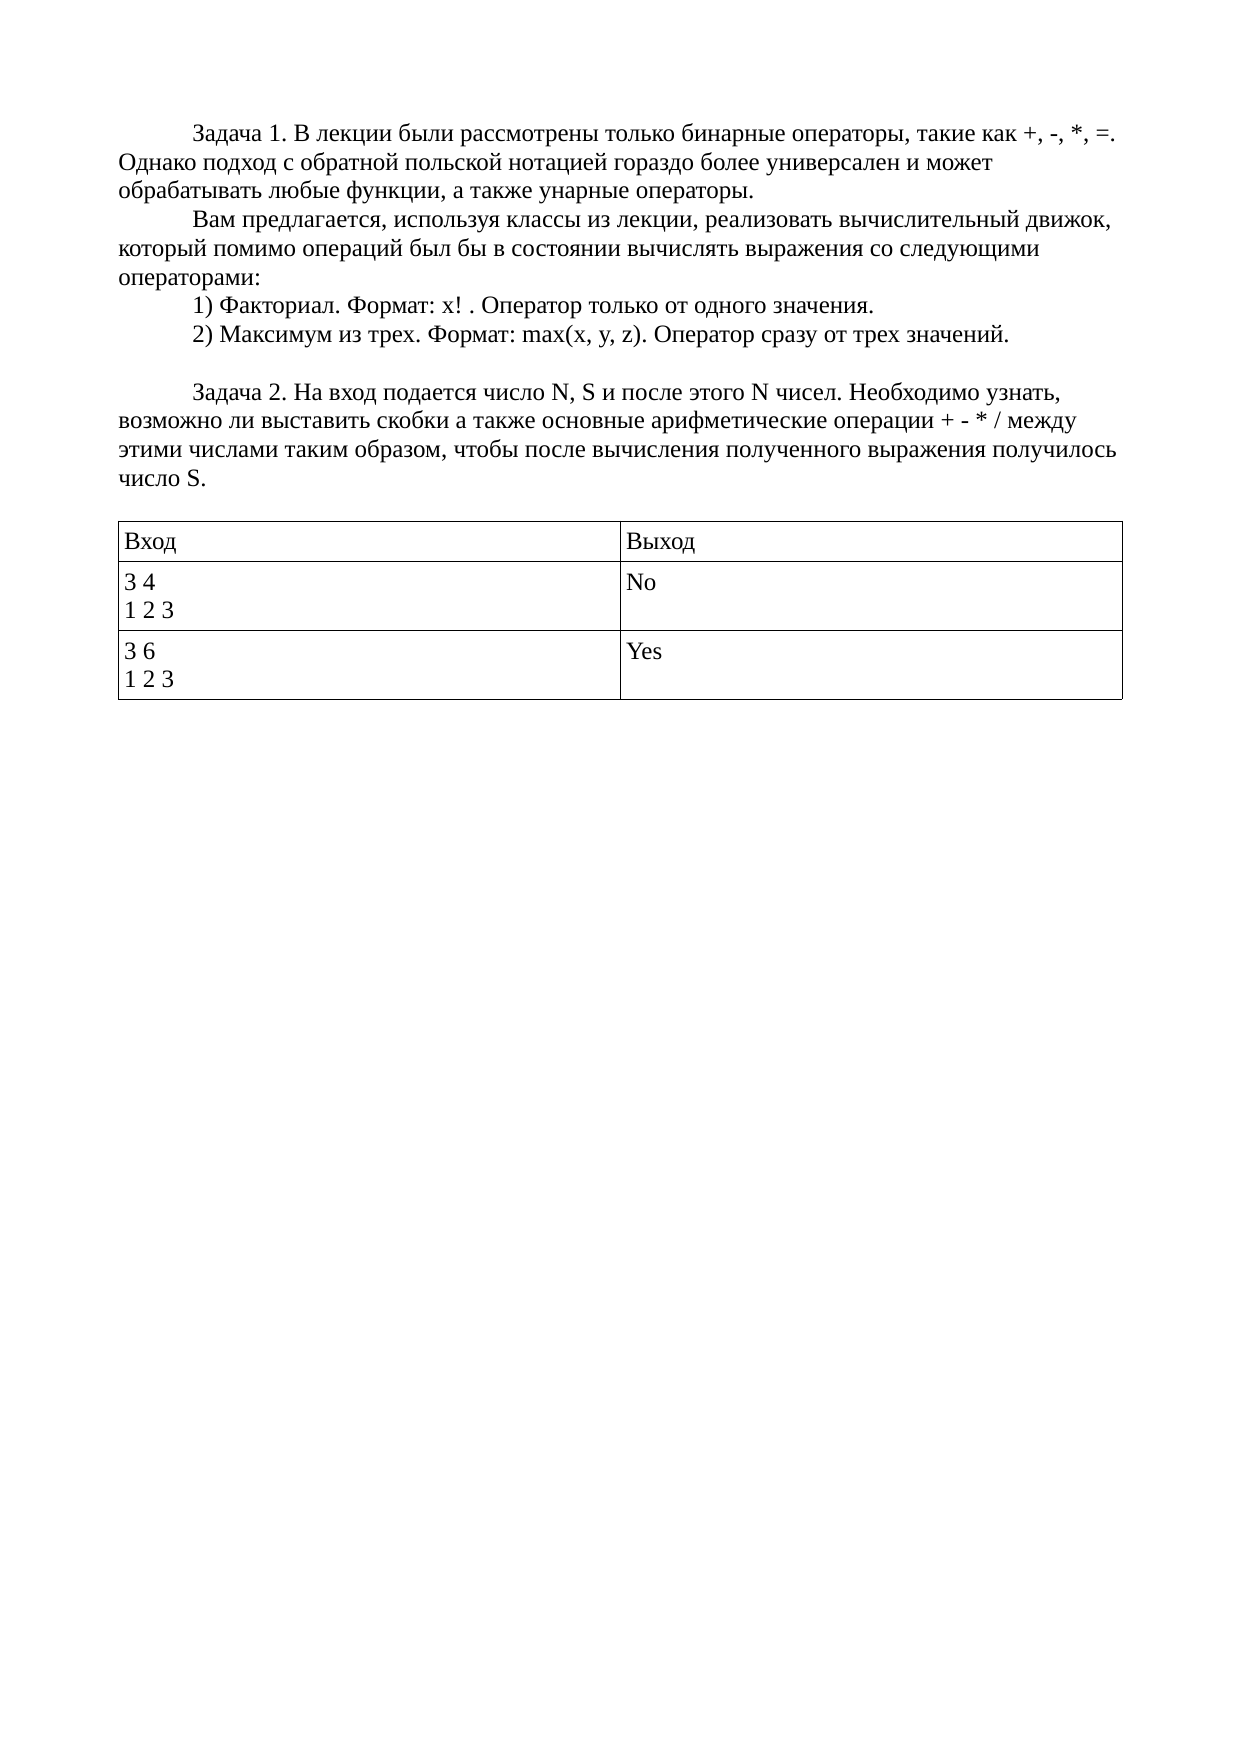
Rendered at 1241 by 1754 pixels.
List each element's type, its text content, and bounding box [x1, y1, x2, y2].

table_cell No [621, 562, 1122, 630]
text Задача 1. В лекции были рассмотрены только бинарные операторы, такие как +, -, *, =. Однако подход с обратной польской нотацией гораздо более универсален и может обрабатывать любые функции, а также унарные операторы. [118, 118, 1122, 204]
text Вам предлагается, используя классы из лекции, реализовать вычислительный движок, который помимо операций был бы в состоянии вычислять выражения со следующими операторами: [118, 204, 1122, 291]
text Задача 2. На вход подается число N, S и после этого N чисел. Необходимо узнать, возможно ли выставить скобки а также основные арифметические операции + - * / между этими числами таким образом, чтобы после вычисления полученного выражения получилось число S. [118, 377, 1122, 492]
table_cell 3 4 1 2 3 [119, 562, 620, 630]
table_header Вход [119, 522, 620, 561]
table_cell Yes [621, 631, 1122, 699]
text 1) Факториал. Формат: x! . Оператор только от одного значения. [118, 291, 1122, 319]
text 2) Максимум из трех. Формат: max(x, y, z). Оператор сразу от трех значений. [118, 319, 1122, 348]
table_cell 3 6 1 2 3 [119, 631, 620, 699]
table_header Выход [621, 522, 1122, 561]
